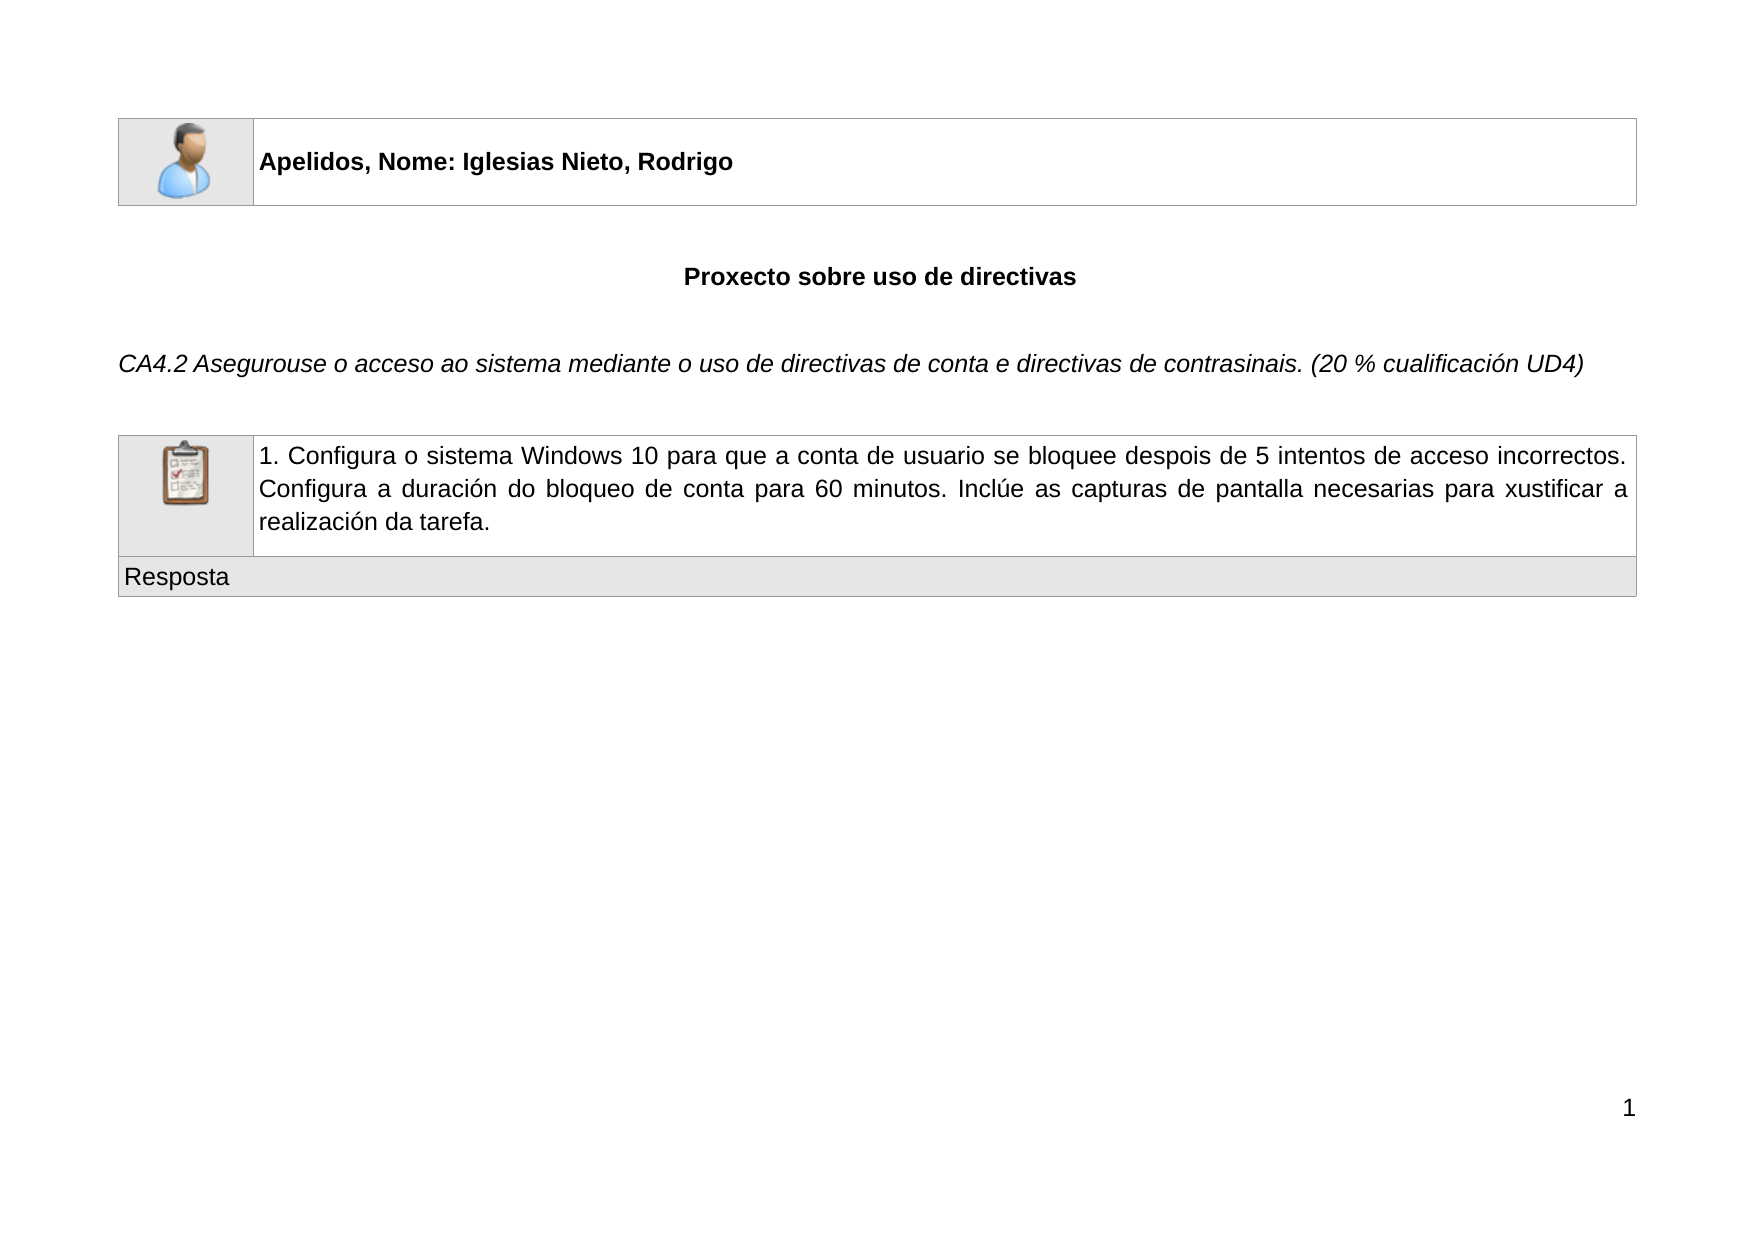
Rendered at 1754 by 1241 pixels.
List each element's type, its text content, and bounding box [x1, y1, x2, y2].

table_header Apelidos, Nome: Iglesias Nieto, Rodrigo [254, 119, 1636, 205]
picture [147, 123, 223, 199]
table_header [119, 436, 253, 556]
text Proxecto sobre uso de directivas [118, 262, 1636, 291]
table_header 1. Configura o sistema Windows 10 para que a conta de usuario se bloquee despois de 5 intentos de acceso incorrectos. Configura a duración do bloqueo de conta para 60 minutos. Inclúe as capturas de pantalla necesarias para xustificar a realización da tarefa. [254, 436, 1636, 556]
table_header [119, 119, 253, 205]
table_cell Resposta [119, 557, 1636, 596]
text CA4.2 Asegurouse o acceso ao sistema mediante o uso de directivas de conta e directivas de contrasinais. (20 % cualificación UD4) [118, 348, 1636, 377]
picture [153, 440, 218, 506]
